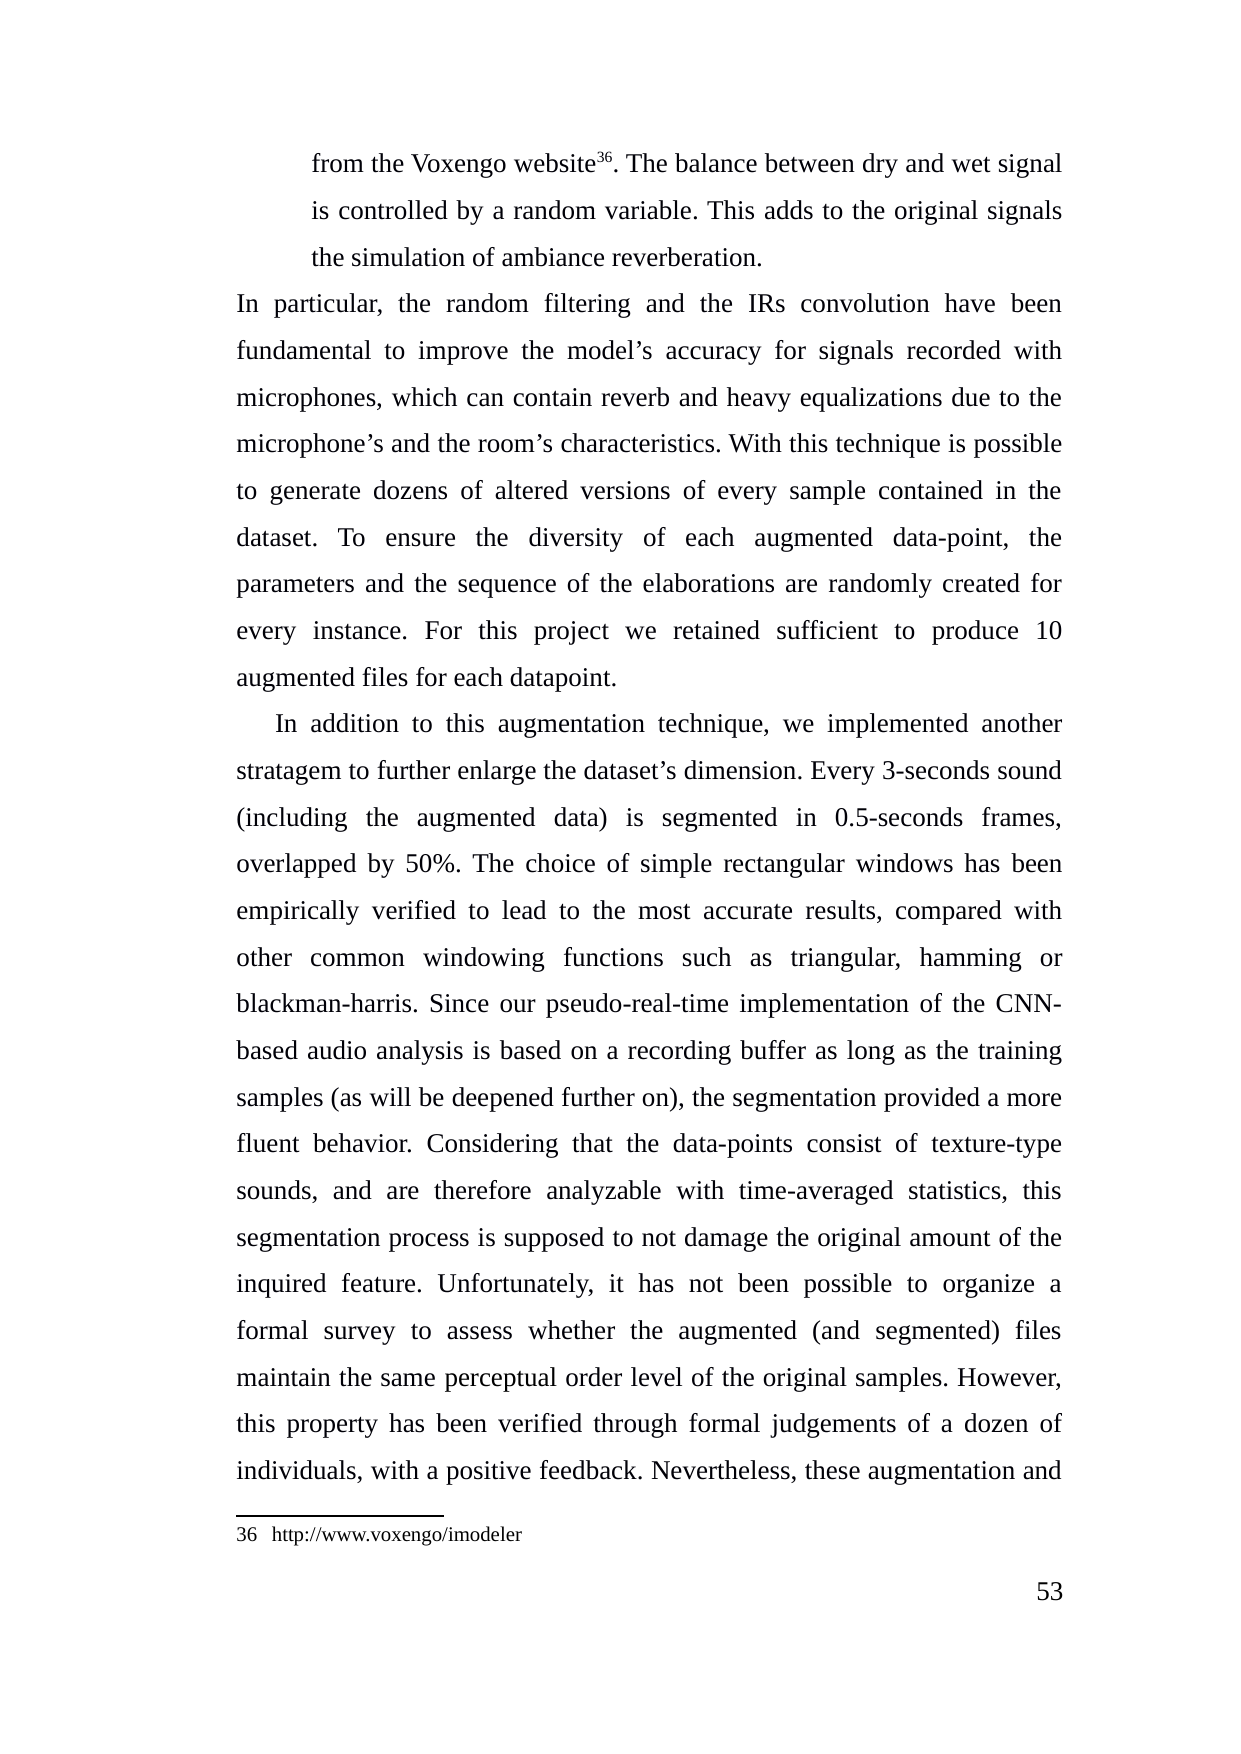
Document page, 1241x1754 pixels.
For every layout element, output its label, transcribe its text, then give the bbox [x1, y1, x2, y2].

text In particular, the random filtering and the IRs convolution have been fundamental to improve the model’s accuracy for signals recorded with microphones, which can contain reverb and heavy equalizations due to the microphone’s and the room’s characteristics. With this technique is possible to generate dozens of altered versions of every sample contained in the dataset. To ensure the diversity of each augmented data-point, the parameters and the sequence of the elaborations are randomly created for every instance. For this project we retained sufficient to produce 10 augmented files for each datapoint. [236, 288, 1063, 692]
text In addition to this augmentation technique, we implemented another stratagem to further enlarge the dataset’s dimension. Every 3-seconds sound (including the augmented data) is segmented in 0.5-seconds frames, overlapped by 50%. The choice of simple rectangular windows has been empirically verified to lead to the most accurate results, compared with other common windowing functions such as triangular, hamming or blackman-harris. Since our pseudo-real-time implementation of the CNN-based audio analysis is based on a recording buffer as long as the training samples (as will be deepened further on), the segmentation provided a more fluent behavior. Considering that the data-points consist of texture-type sounds, and are therefore analyzable with time-averaged statistics, this segmentation process is supposed to not damage the original amount of the inquired feature. Unfortunately, it has not been possible to organize a formal survey to assess whether the augmented (and segmented) files maintain the same perceptual order level of the original samples. However, this property has been verified through formal judgements of a dozen of individuals, with a positive feedback. Nevertheless, these augmentation and [236, 708, 1063, 1485]
list http://www.voxengo/imodeler [236, 1522, 1063, 1546]
list from the Voxengo website. The balance between dry and wet signal is controlled by a random variable. This adds to the original signals the simulation of ambiance reverberation. [274, 148, 1063, 272]
